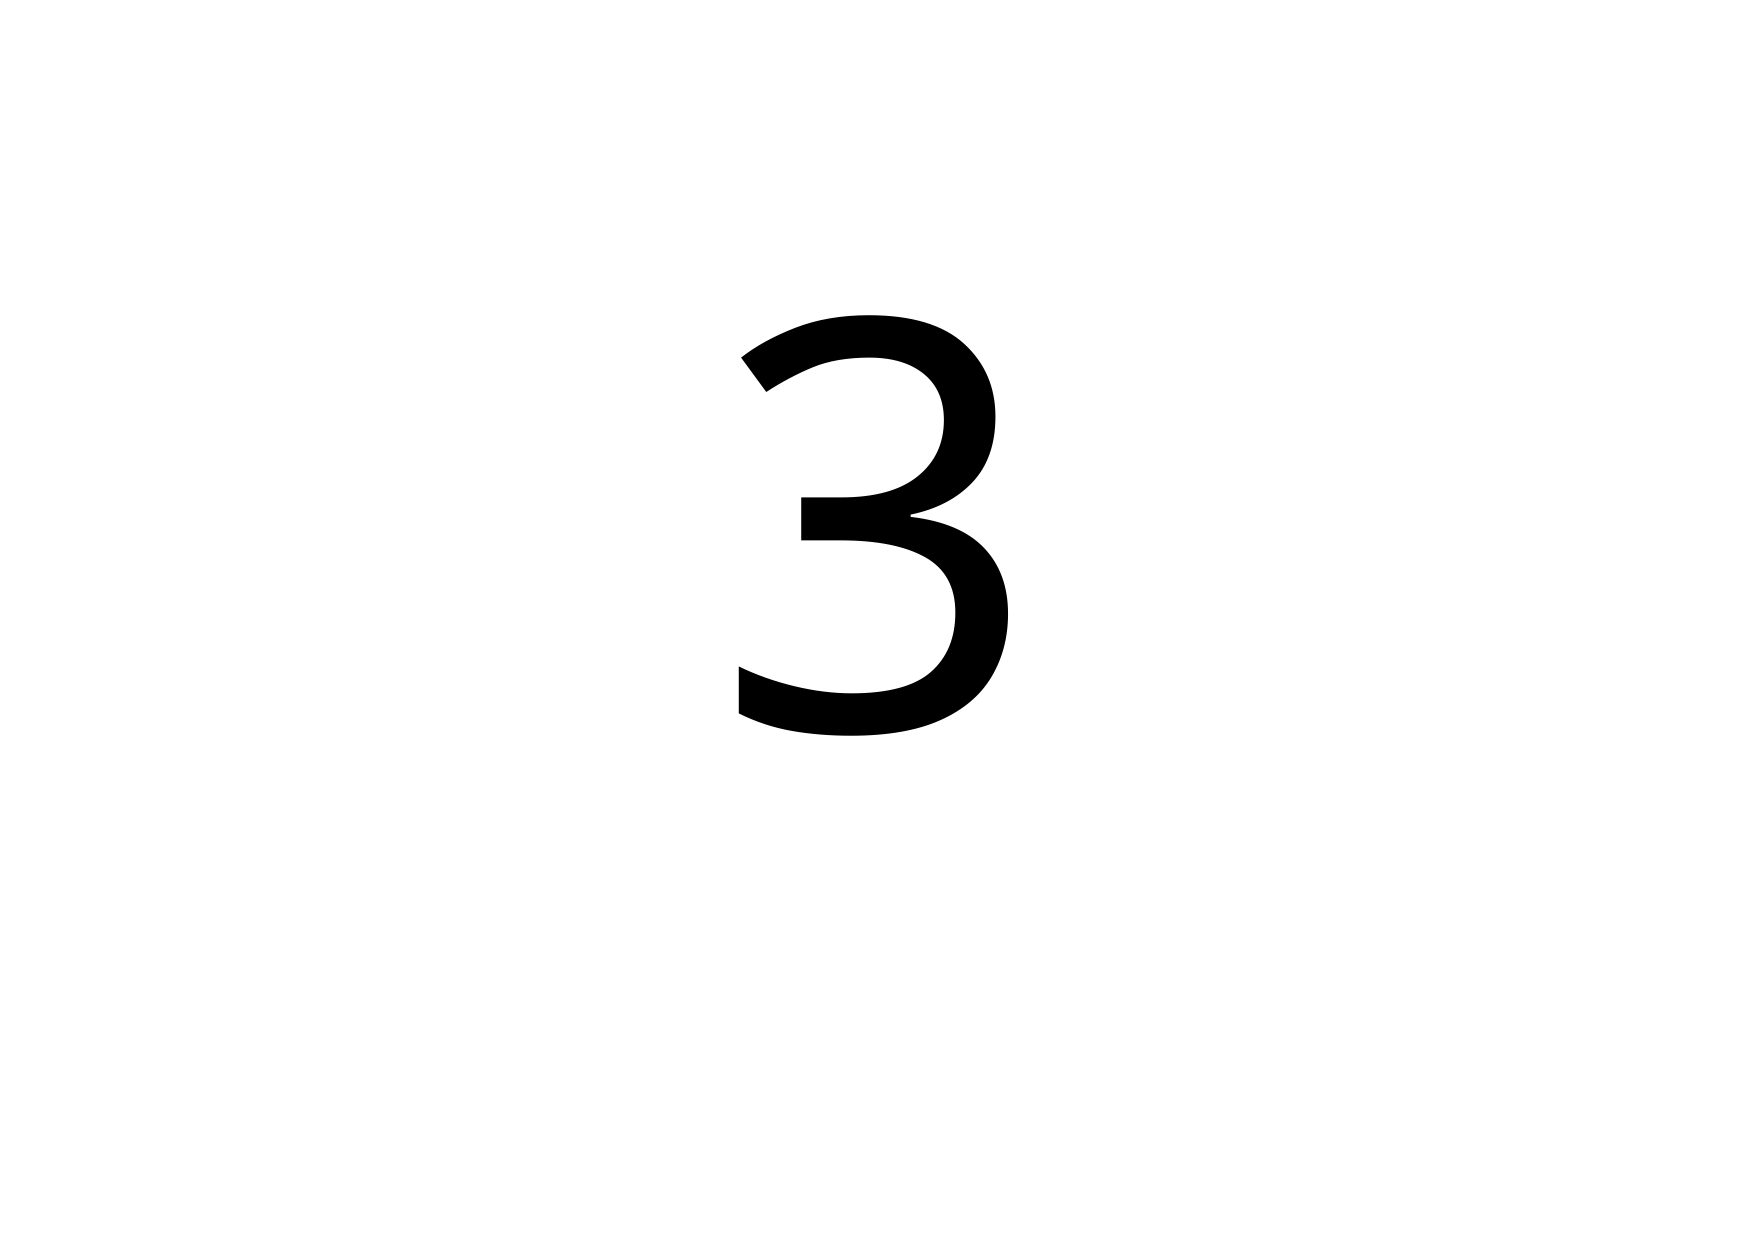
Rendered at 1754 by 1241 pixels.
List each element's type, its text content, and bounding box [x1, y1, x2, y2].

text 3 [118, 118, 1636, 898]
